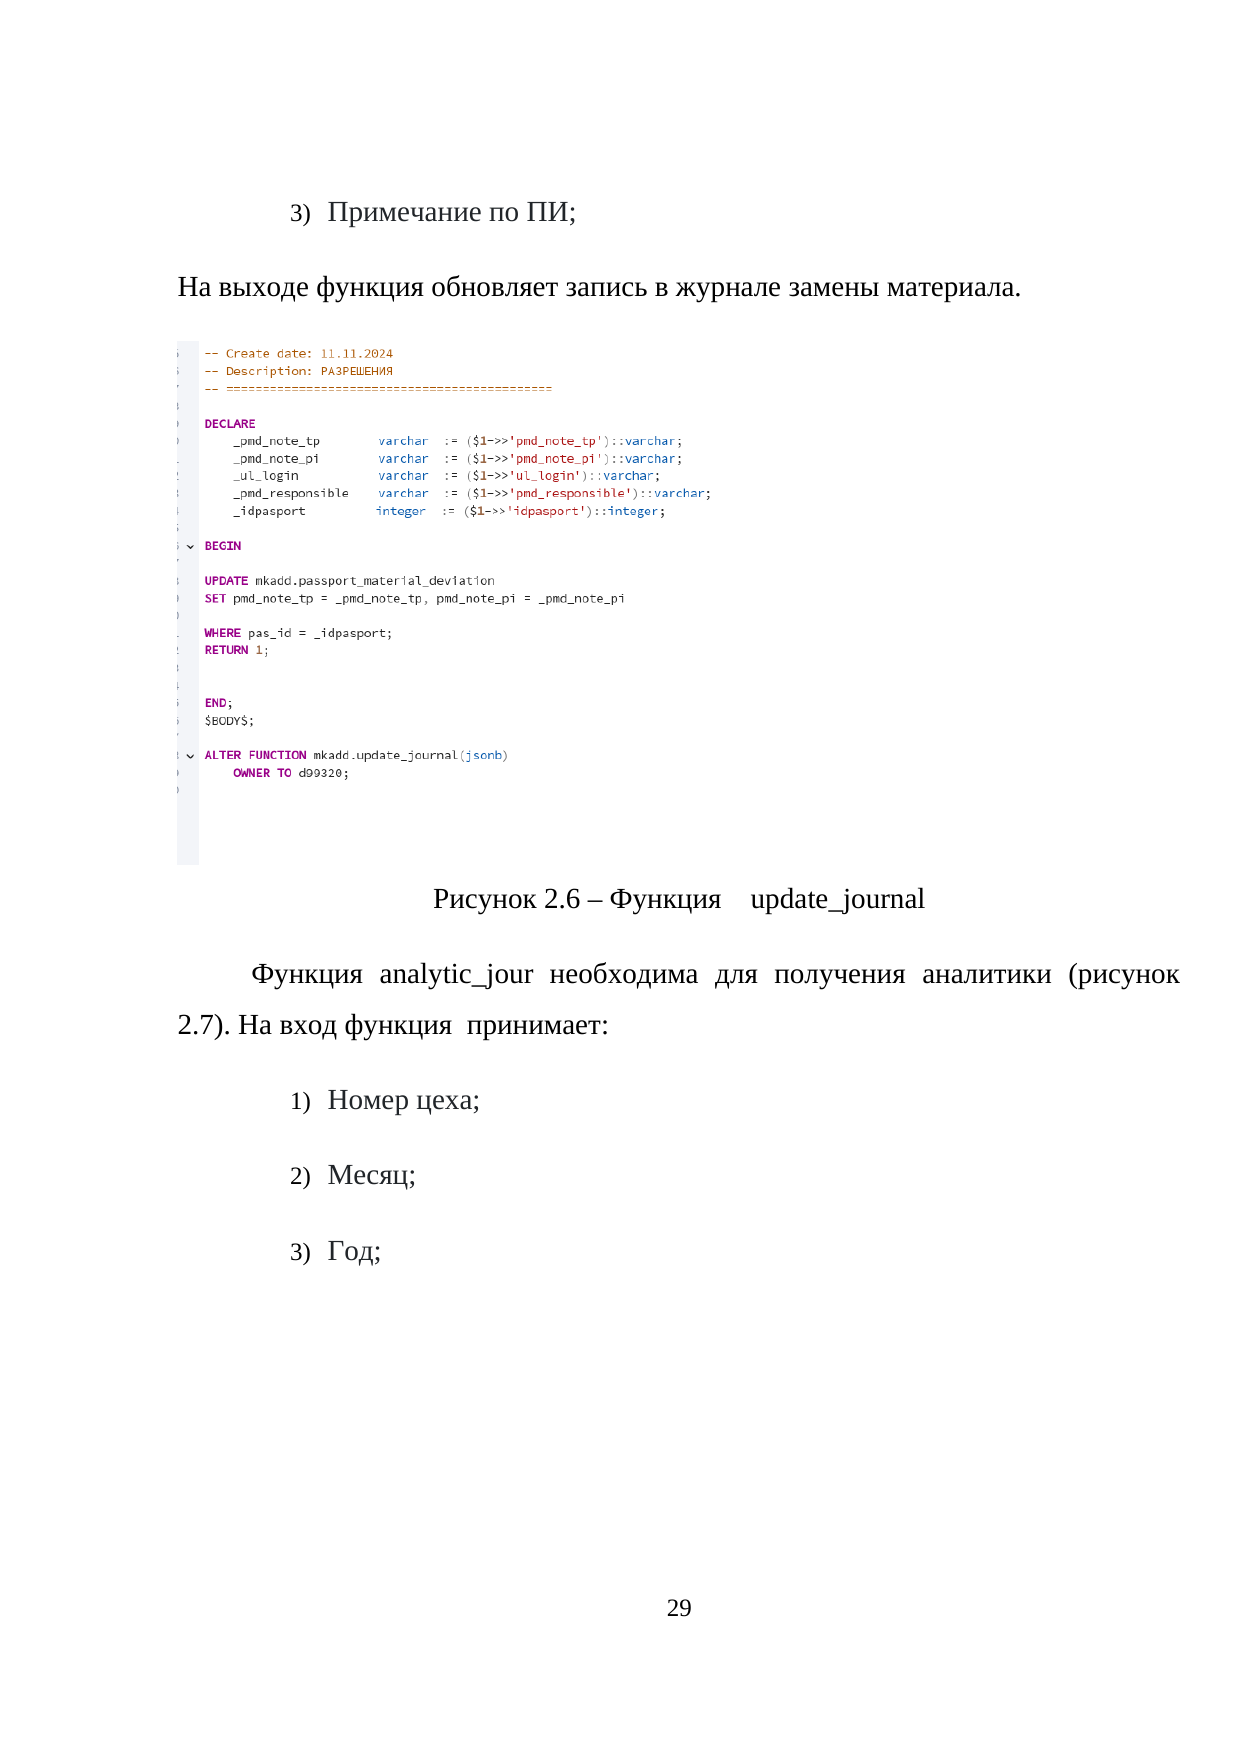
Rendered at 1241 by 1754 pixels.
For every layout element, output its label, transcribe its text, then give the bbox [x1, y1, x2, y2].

text Рисунок 2.6 – Функция update_journal [177, 865, 1181, 915]
list Год; [290, 1233, 1181, 1266]
picture [177, 341, 1240, 865]
list Номер цеха; [290, 1082, 1181, 1116]
text Функция analytic_jour необходима для получения аналитики (рисунок 2.7). На вход функция принимает: [177, 957, 1181, 1040]
text На выходе функция обновляет запись в журнале замены материала. [177, 269, 1181, 303]
list Примечание по ПИ; [290, 194, 1181, 227]
list Месяц; [290, 1157, 1181, 1191]
